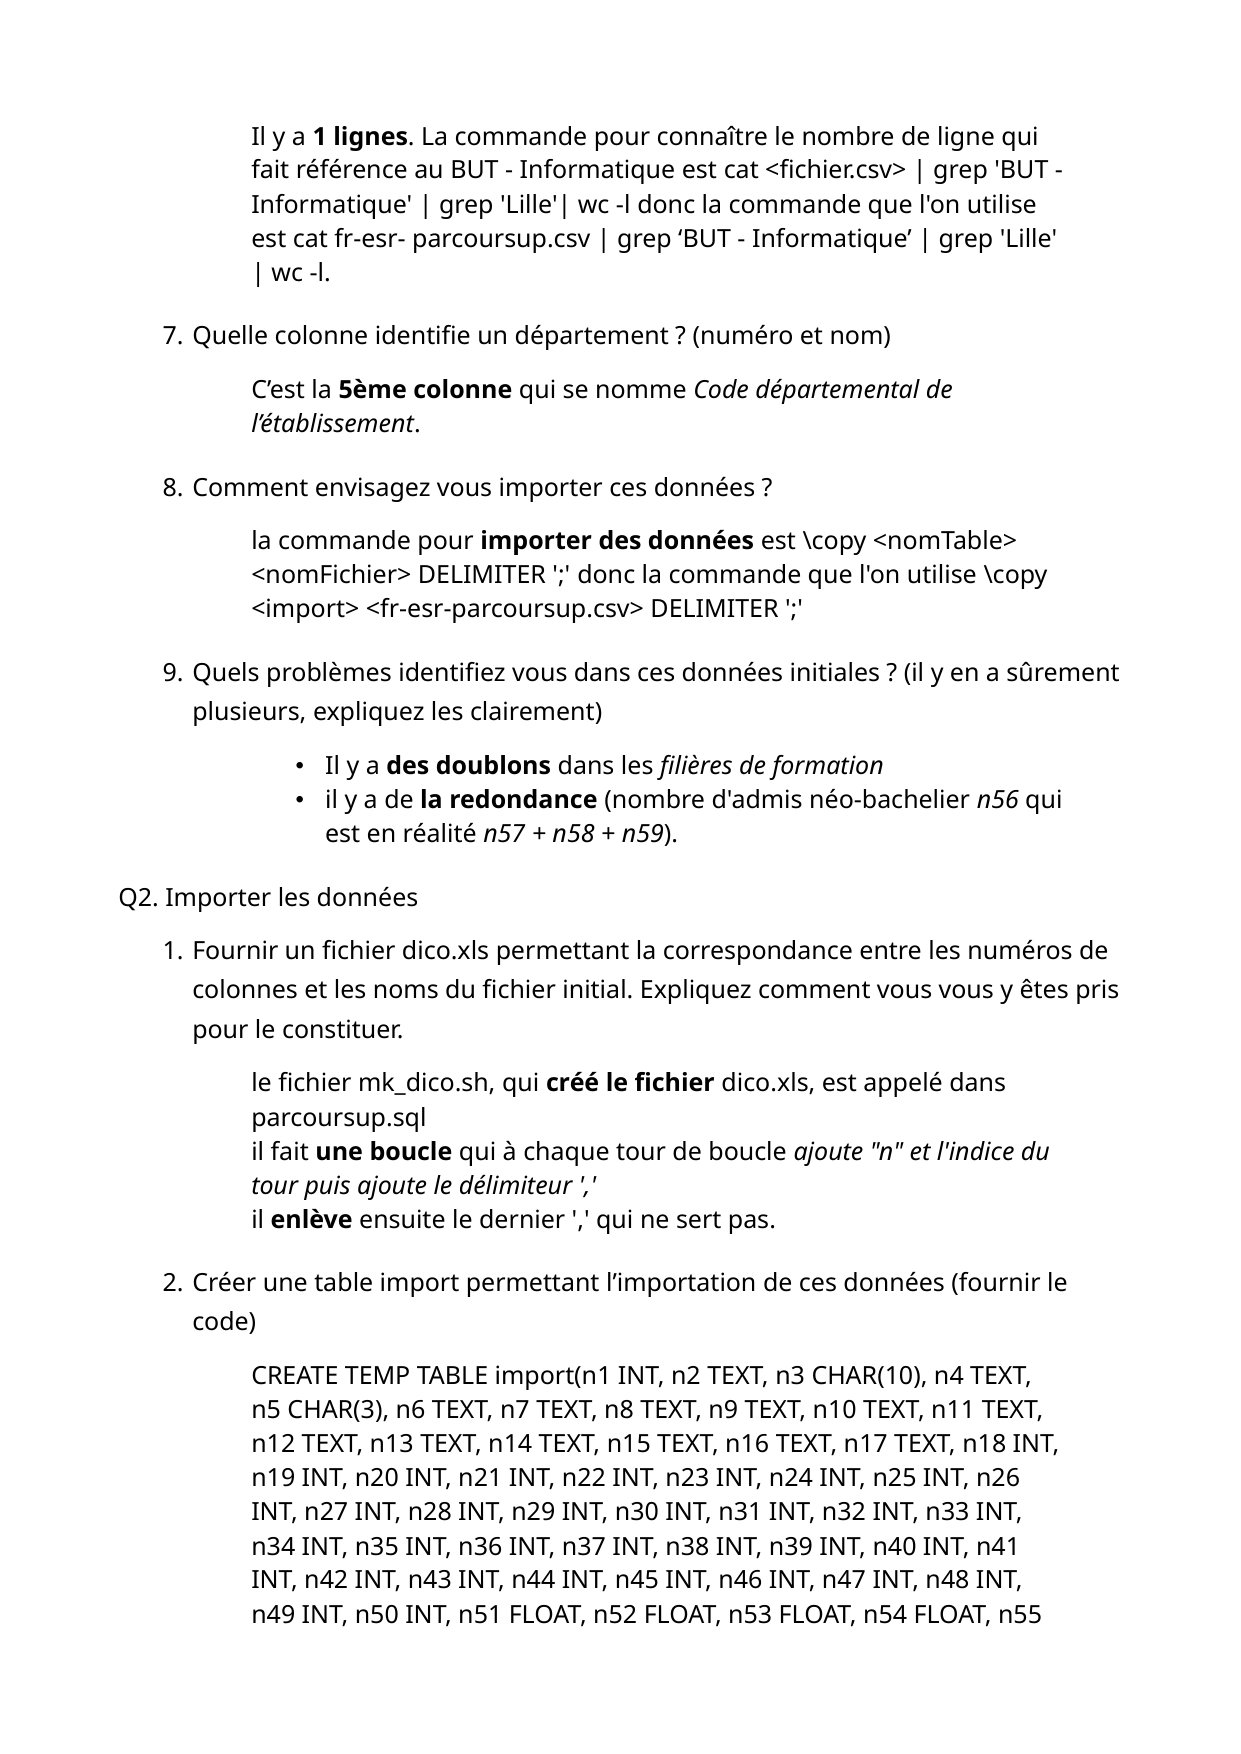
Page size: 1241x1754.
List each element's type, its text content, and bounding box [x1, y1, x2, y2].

list CREATE TEMP TABLE import(n1 INT, n2 TEXT, n3 CHAR(10), n4 TEXT, n5 CHAR(3), n6 TEXT, n7 TEXT, n8 TEXT, n9 TEXT, n10 TEXT, n11 TEXT, n12 TEXT, n13 TEXT, n14 TEXT, n15 TEXT, n16 TEXT, n17 TEXT, n18 INT, n19 INT, n20 INT, n21 INT, n22 INT, n23 INT, n24 INT, n25 INT, n26 INT, n27 INT, n28 INT, n29 INT, n30 INT, n31 INT, n32 INT, n33 INT, n34 INT, n35 INT, n36 INT, n37 INT, n38 INT, n39 INT, n40 INT, n41 INT, n42 INT, n43 INT, n44 INT, n45 INT, n46 INT, n47 INT, n48 INT, n49 INT, n50 INT, n51 FLOAT, n52 FLOAT, n53 FLOAT, n54 FLOAT, n55 [222, 1358, 1063, 1630]
list il y a de la redondance (nombre d'admis néo-bachelier n56 qui est en réalité n57 + n58 + n59). [295, 782, 1063, 850]
list la commande pour importer des données est \copy <nomTable> <nomFichier> DELIMITER ';' donc la commande que l'on utilise \copy <import> <fr-esr-parcoursup.csv> DELIMITER ';' [222, 523, 1063, 625]
list Comment envisagez vous importer ces données ? [162, 469, 1122, 503]
list Quelle colonne identifie un département ? (numéro et nom) [162, 318, 1122, 352]
list le fichier mk_dico.sh, qui créé le fichier dico.xls, est appelé dans parcoursup.sql il fait une boucle qui à chaque tour de boucle ajoute "n" et l'indice du tour puis ajoute le délimiteur ',' il enlève ensuite le dernier ',' qui ne sert pas. [222, 1065, 1063, 1235]
list Il y a des doublons dans les filières de formation [295, 748, 1063, 782]
list Il y a 1 lignes. La commande pour connaître le nombre de ligne qui fait référence au BUT - Informatique est cat <fichier.csv> | grep 'BUT - Informatique' | grep 'Lille'| wc -l donc la commande que l'on utilise est cat fr-esr- parcoursup.csv | grep ‘BUT - Informatique’ | grep 'Lille' | wc -l. [222, 118, 1063, 288]
list C’est la 5ème colonne qui se nomme Code départemental de l’établissement. [222, 372, 1063, 440]
list Fournir un fichier dico.xls permettant la correspondance entre les numéros de colonnes et les noms du fichier initial. Expliquez comment vous vous y êtes pris pour le constituer. [162, 933, 1122, 1045]
list Quels problèmes identifiez vous dans ces données initiales ? (il y en a sûrement plusieurs, expliquez les clairement) [162, 655, 1122, 728]
text Q2. Importer les données [118, 879, 1122, 913]
list Créer une table import permettant l’importation de ces données (fournir le code) [162, 1265, 1122, 1338]
